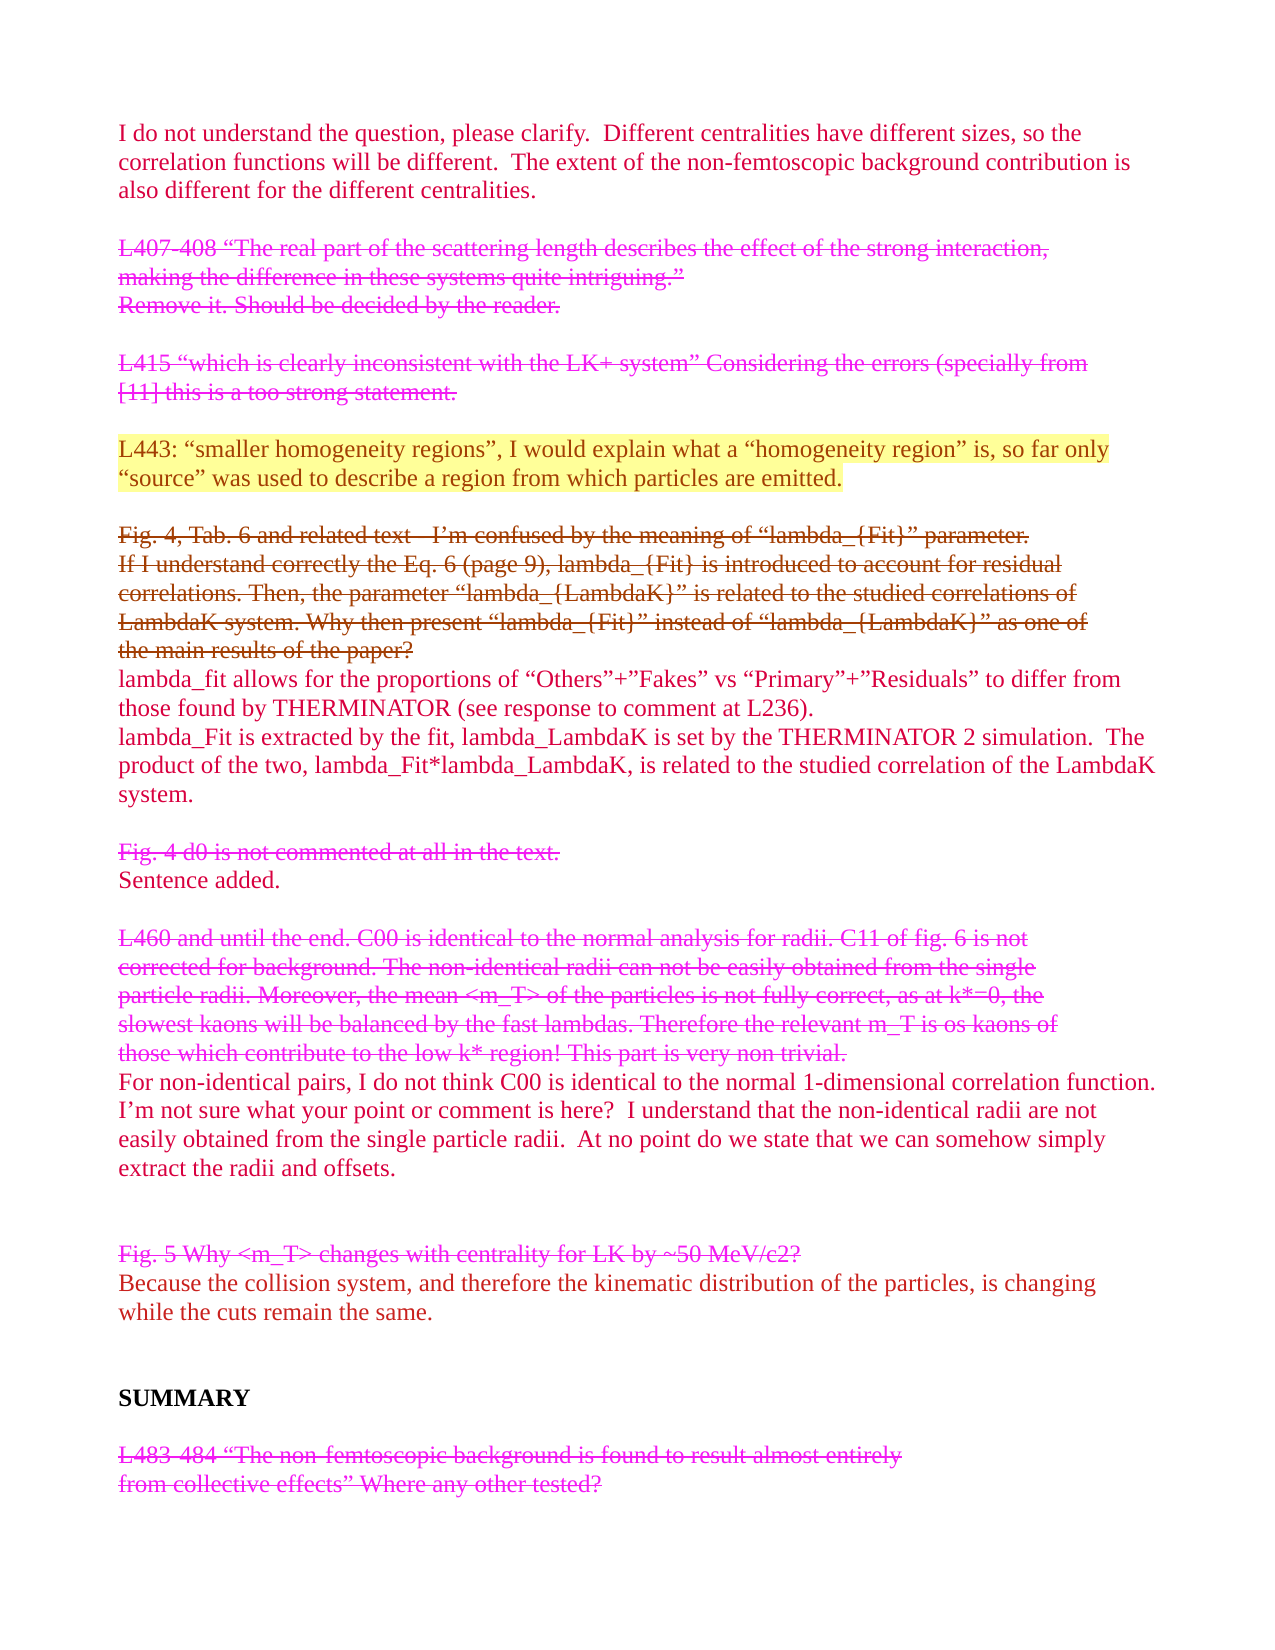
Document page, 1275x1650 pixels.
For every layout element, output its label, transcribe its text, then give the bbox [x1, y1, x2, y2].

text lambda_Fit is extracted by the fit, lambda_LambdaK is set by the THERMINATOR 2 simulation. The product of the two, lambda_Fit*lambda_LambdaK, is related to the studied correlation of the LambdaK system. [118, 722, 1157, 808]
text I’m not sure what your point or comment is here? I understand that the non-identical radii are not easily obtained from the single particle radii. At no point do we state that we can somehow simply extract the radii and offsets. [118, 1096, 1157, 1182]
text correlations. Then, the parameter “lambda_{LambdaK}” is related to the studied correlations of [118, 578, 1157, 607]
text Fig. 4, Tab. 6 and related text - I’m confused by the meaning of “lambda_{Fit}” parameter. [118, 521, 1157, 549]
text Remove it. Should be decided by the reader. [118, 291, 1157, 319]
text LambdaK system. Why then present “lambda_{Fit}” instead of “lambda_{LambdaK}” as one of [118, 607, 1157, 636]
text corrected for background. The non-identical radii can not be easily obtained from the single [118, 952, 1157, 981]
text SUMMARY [118, 1383, 1157, 1412]
text Fig. 5 Why <m_T> changes with centrality for LK by ~50 MeV/c2? [118, 1239, 1157, 1268]
text “source” was used to describe a region from which particles are emitted. [118, 463, 1157, 492]
text I do not understand the question, please clarify. Different centralities have different sizes, so the correlation functions will be different. The extent of the non-femtoscopic background contribution is also different for the different centralities. [118, 118, 1157, 204]
text [11] this is a too strong statement. [118, 377, 1157, 406]
text from collective effects” Where any other tested? [118, 1469, 1157, 1498]
text making the difference in these systems quite intriguing.” [118, 262, 1157, 291]
text those which contribute to the low k* region! This part is very non trivial. [118, 1038, 1157, 1067]
text Sentence added. [118, 866, 1157, 894]
text L483-484 “The non-femtoscopic background is found to result almost entirely [118, 1441, 1157, 1469]
text L460 and until the end. C00 is identical to the normal analysis for radii. C11 of fig. 6 is not [118, 923, 1157, 952]
text Fig. 4 d0 is not commented at all in the text. [118, 837, 1157, 866]
text slowest kaons will be balanced by the fast lambdas. Therefore the relevant m_T is os kaons of [118, 1009, 1157, 1038]
text lambda_fit allows for the proportions of “Others”+”Fakes” vs “Primary”+”Residuals” to differ from those found by THERMINATOR (see response to comment at L236). [118, 664, 1157, 722]
text particle radii. Moreover, the mean <m_T> of the particles is not fully correct, as at k*=0, the [118, 981, 1157, 1009]
text L443: “smaller homogeneity regions”, I would explain what a “homogeneity region” is, so far only [118, 434, 1157, 463]
text L407-408 “The real part of the scattering length describes the effect of the strong interaction, [118, 233, 1157, 262]
text the main results of the paper? [118, 636, 1157, 664]
text L415 “which is clearly inconsistent with the LK+ system” Considering the errors (specially from [118, 348, 1157, 377]
text If I understand correctly the Eq. 6 (page 9), lambda_{Fit} is introduced to account for residual [118, 549, 1157, 578]
text Because the collision system, and therefore the kinematic distribution of the particles, is changing while the cuts remain the same. [118, 1268, 1157, 1326]
text For non-identical pairs, I do not think C00 is identical to the normal 1-dimensional correlation function. [118, 1067, 1157, 1096]
